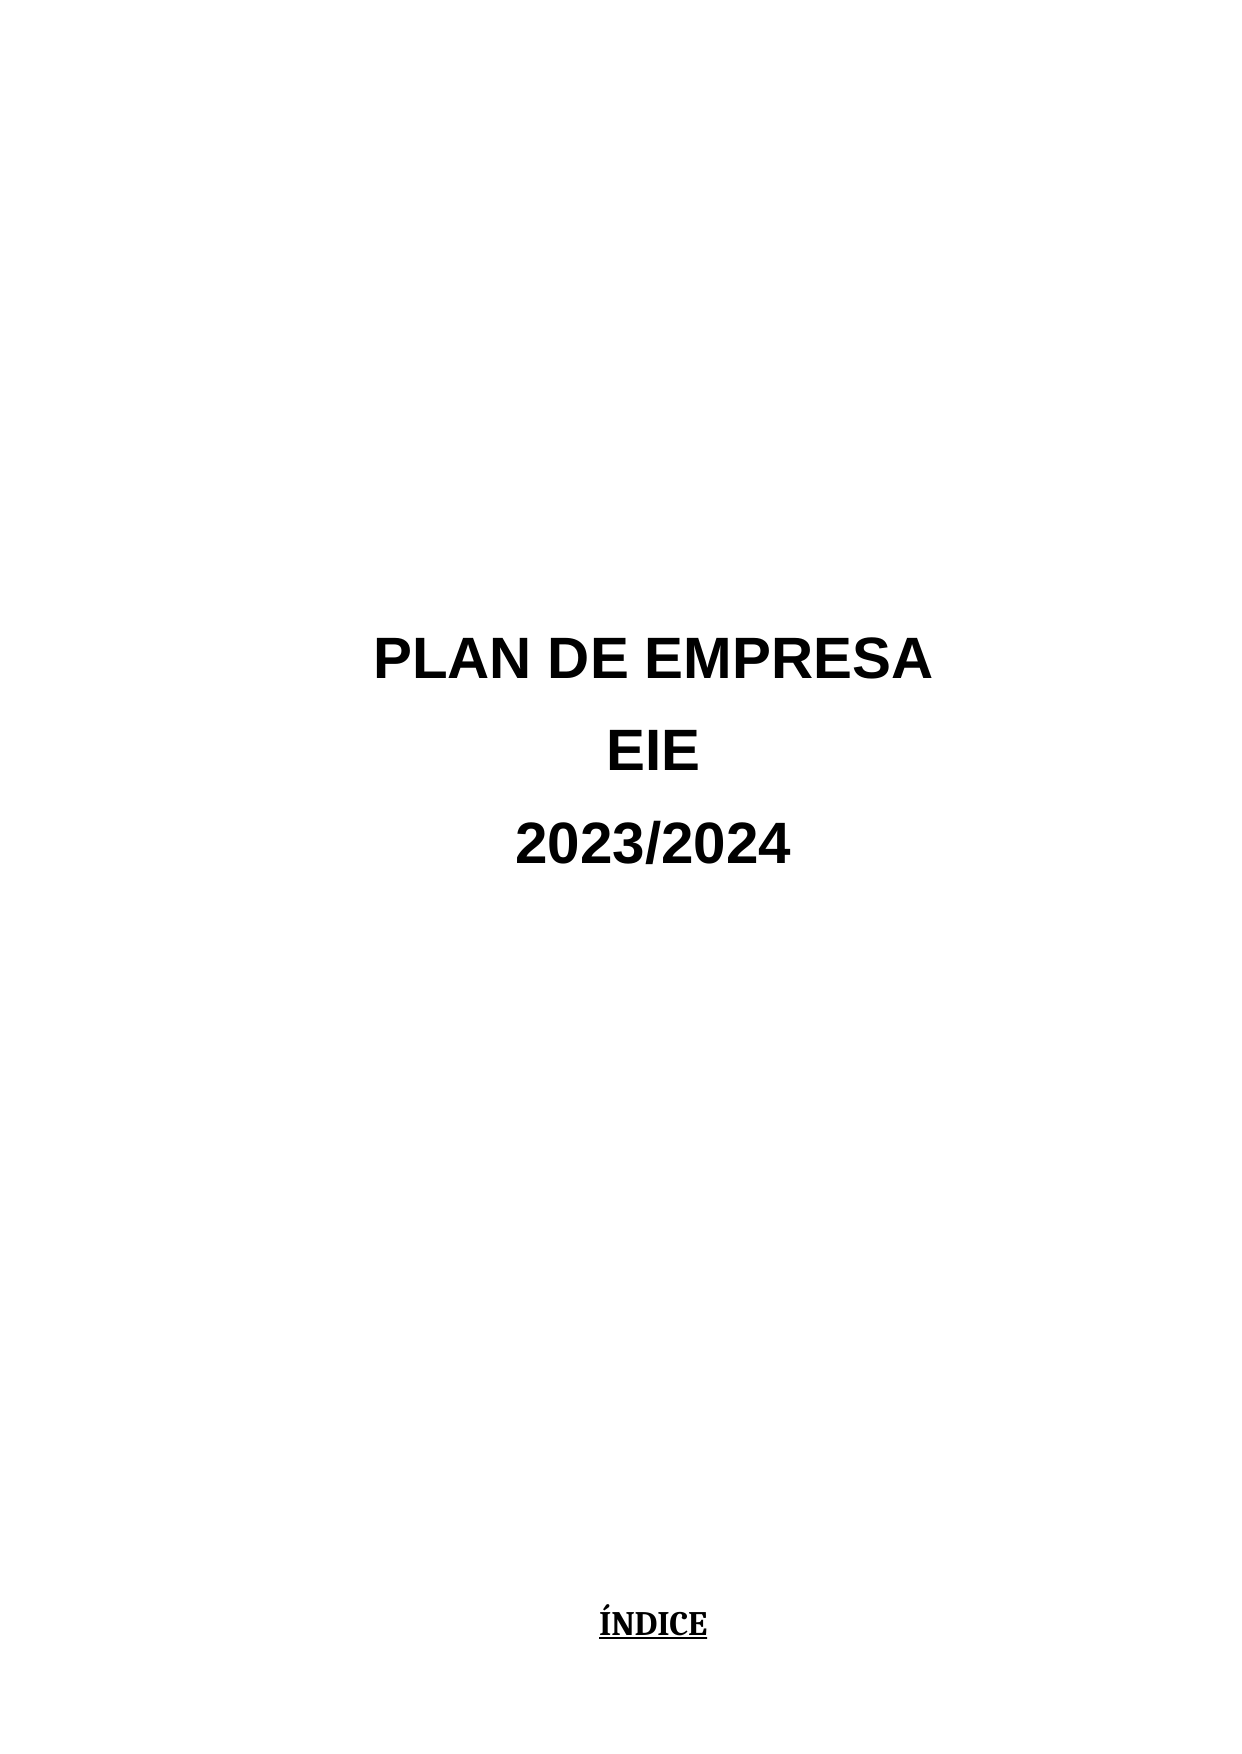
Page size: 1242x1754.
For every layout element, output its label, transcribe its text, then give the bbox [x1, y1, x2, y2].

text ÍNDICE [131, 1000, 1175, 1644]
text PLAN DE EMPRESA [131, 623, 1175, 691]
text EIE 2023/2024 [131, 716, 1175, 876]
